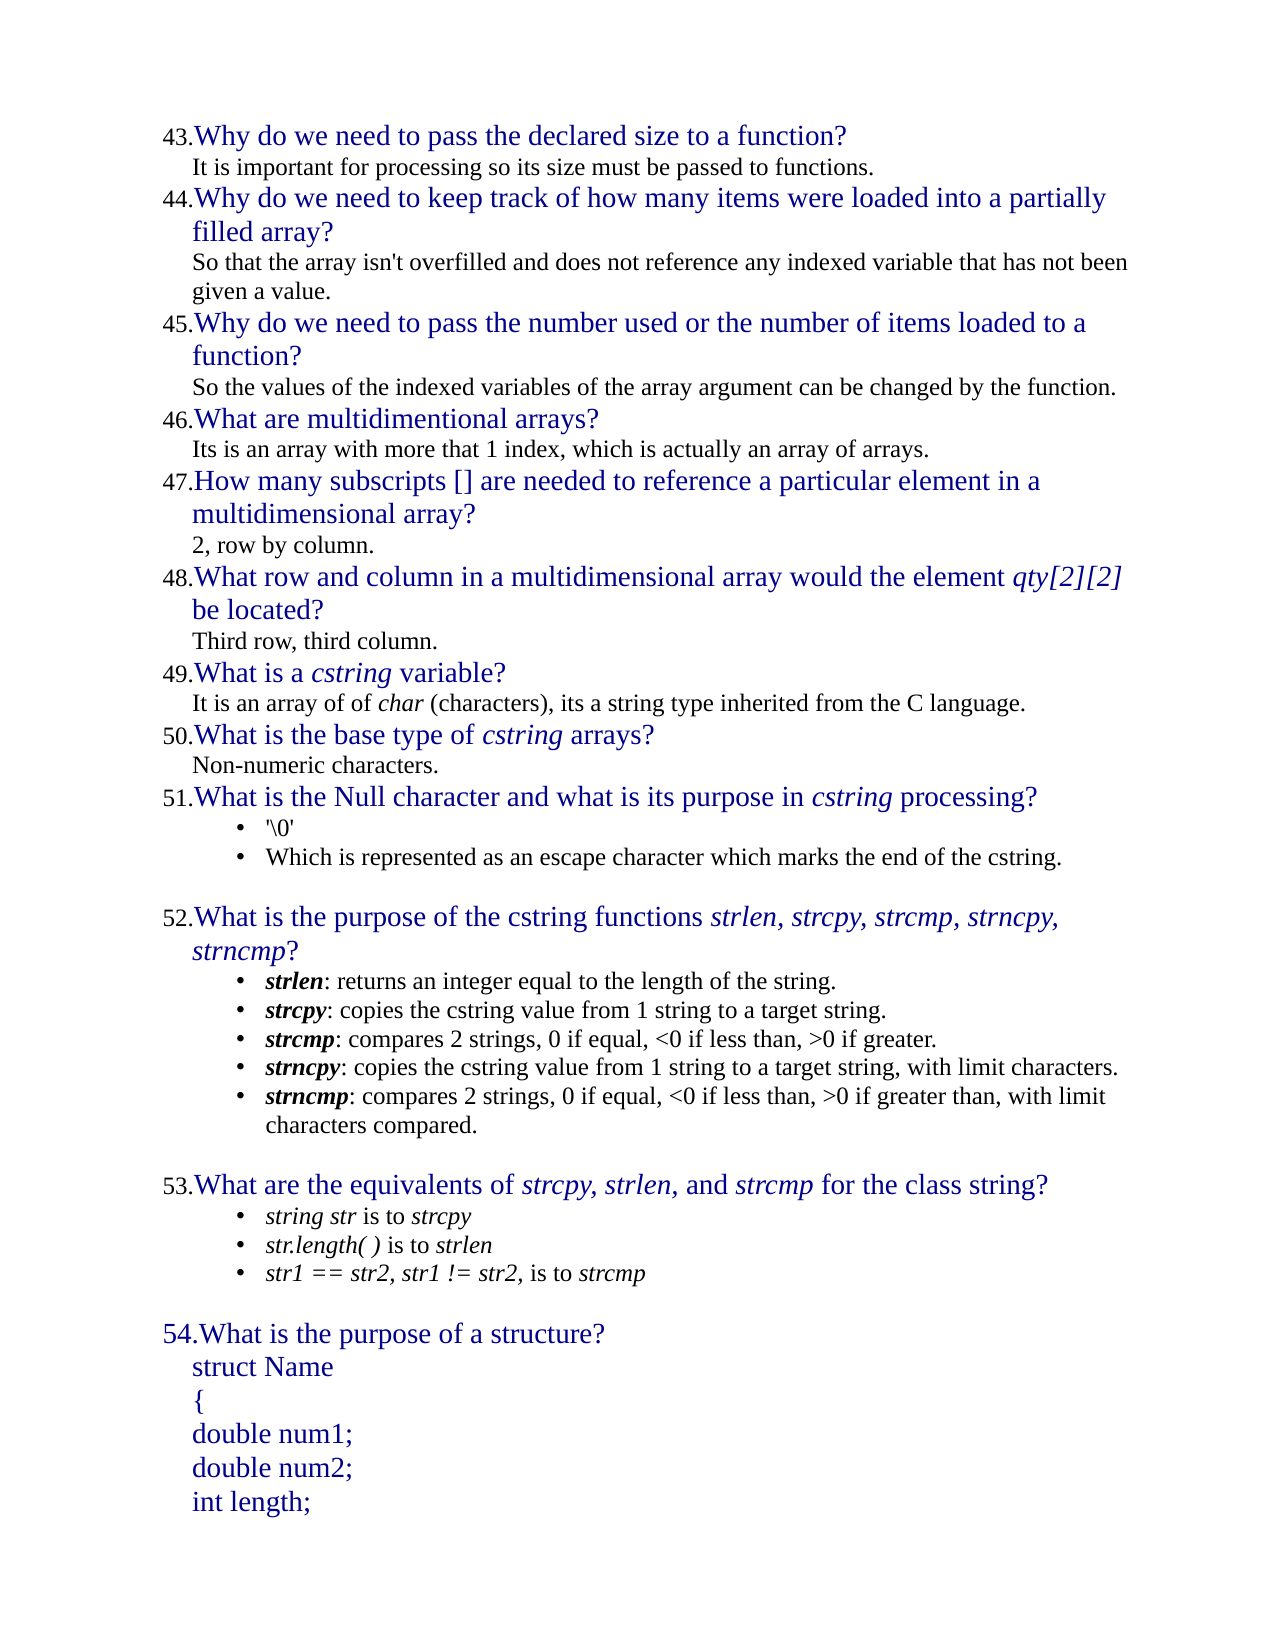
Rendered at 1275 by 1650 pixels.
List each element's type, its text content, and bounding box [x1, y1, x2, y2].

list strcpy: copies the cstring value from 1 string to a target string. [236, 995, 1157, 1024]
list strncmp: compares 2 strings, 0 if equal, <0 if less than, >0 if greater than, with limit characters compared. [236, 1081, 1157, 1139]
list What is the Null character and what is its purpose in cstring processing? [162, 779, 1157, 813]
list What is the base type of cstring arrays? Non-numeric characters. [162, 717, 1157, 779]
list strlen: returns an integer equal to the length of the string. [236, 966, 1157, 995]
list Which is represented as an escape character which marks the end of the cstring. [236, 842, 1157, 870]
list str1 == str2, str1 != str2, is to strcmp [236, 1258, 1157, 1287]
list What is a cstring variable? It is an array of of char (characters), its a string type inherited from the C language. [162, 655, 1157, 717]
list What is the purpose of a structure? struct Name { double num1; double num2; int length; }; [162, 1316, 1157, 1517]
list What row and column in a multidimensional array would the element qty[2][2] be located? Third row, third column. [162, 559, 1157, 655]
list Why do we need to pass the number used or the number of items loaded to a function? So the values of the indexed variables of the array argument can be changed by the function. [162, 305, 1157, 401]
list strncpy: copies the cstring value from 1 string to a target string, with limit characters. [236, 1052, 1157, 1081]
list strcmp: compares 2 strings, 0 if equal, <0 if less than, >0 if greater. [236, 1024, 1157, 1052]
list What are multidimentional arrays? Its is an array with more that 1 index, which is actually an array of arrays. [162, 401, 1157, 463]
list What are the equivalents of strcpy, strlen, and strcmp for the class string? [162, 1167, 1157, 1201]
list Why do we need to keep track of how many items were loaded into a partially filled array? So that the array isn't overfilled and does not reference any indexed variable that has not been given a value. [162, 180, 1157, 305]
list What is the purpose of the cstring functions strlen, strcpy, strcmp, strncpy, strncmp? [162, 899, 1157, 966]
list How many subscripts [] are needed to reference a particular element in a multidimensional array? 2, row by column. [162, 463, 1157, 559]
list '\0' [236, 813, 1157, 842]
list str.length( ) is to strlen [236, 1230, 1157, 1258]
list Why do we need to pass the declared size to a function? It is important for processing so its size must be passed to functions. [162, 118, 1157, 180]
list string str is to strcpy [236, 1201, 1157, 1230]
